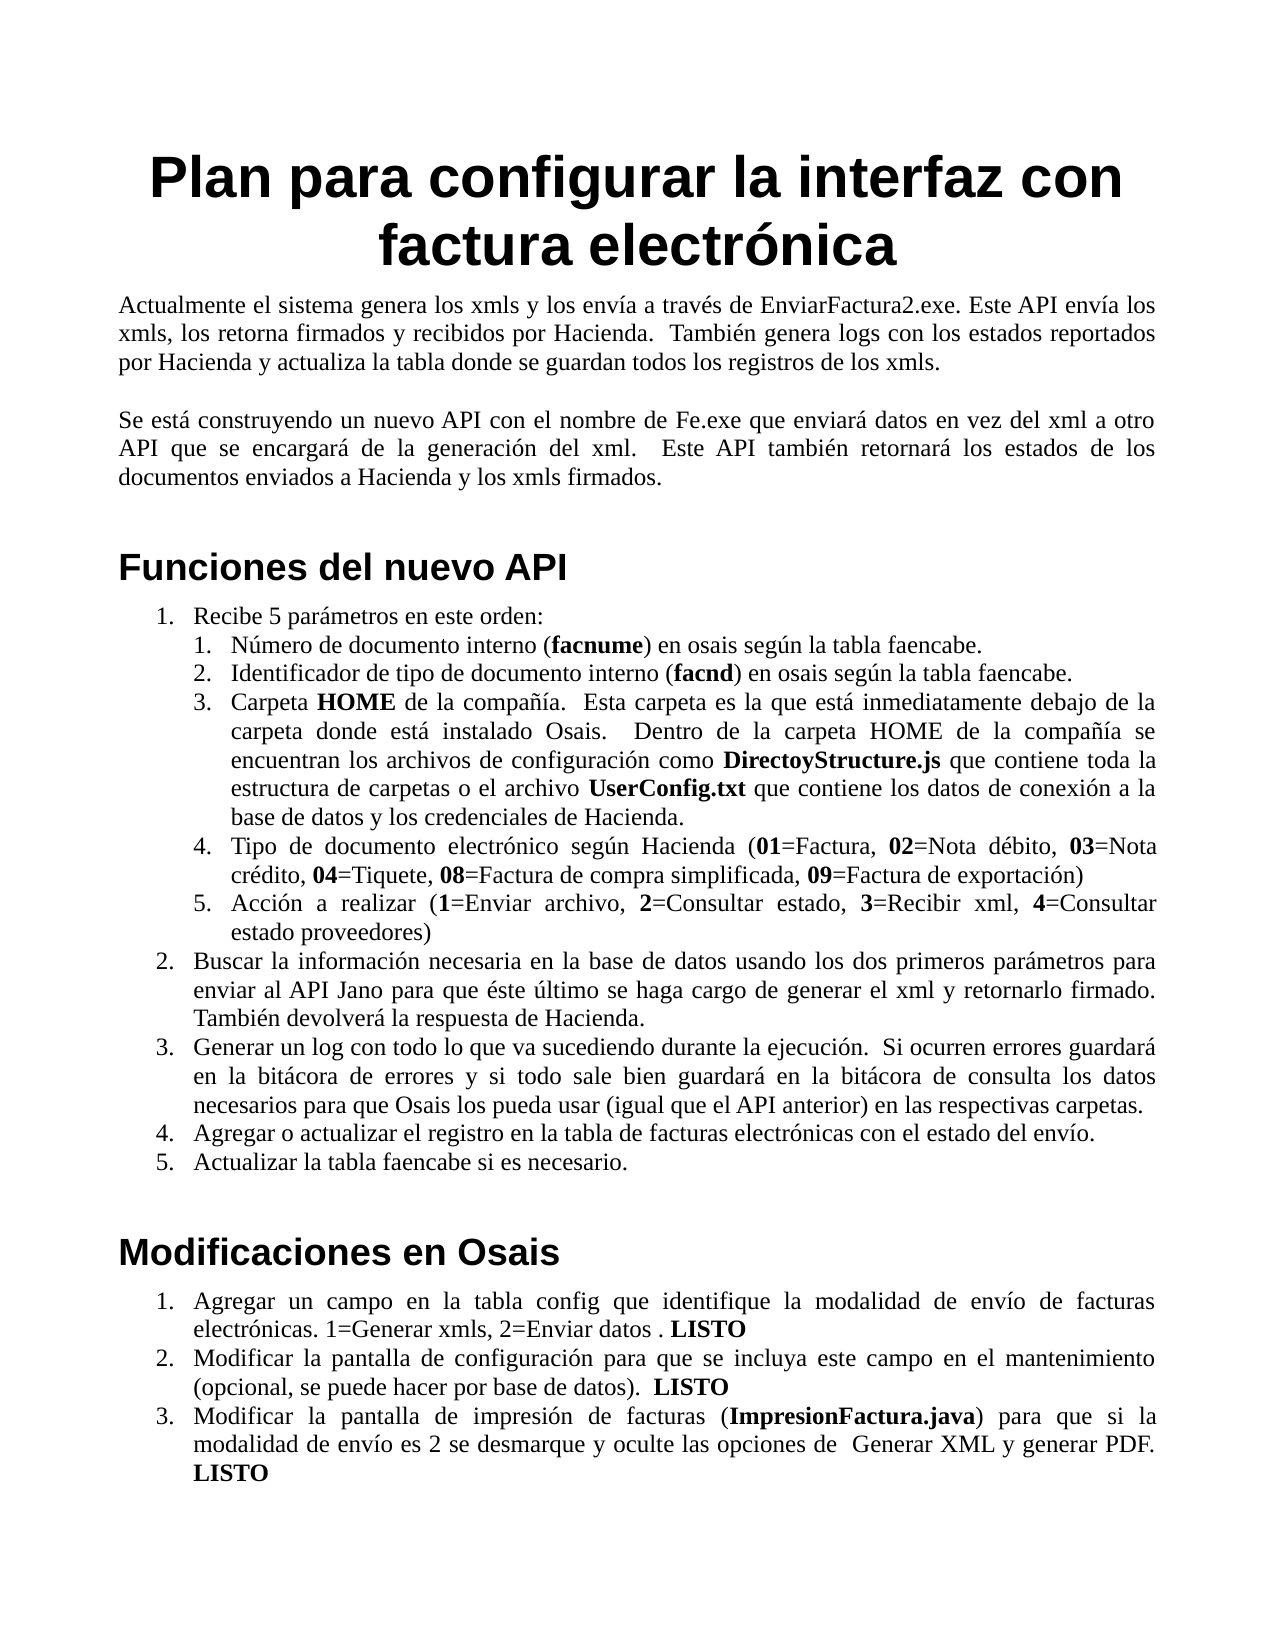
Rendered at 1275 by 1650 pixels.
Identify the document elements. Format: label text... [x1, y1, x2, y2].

list Agregar o actualizar el registro en la tabla de facturas electrónicas con el estado del envío. [156, 1118, 1157, 1147]
list Tipo de documento electrónico según Hacienda (01=Factura, 02=Nota débito, 03=Nota crédito, 04=Tiquete, 08=Factura de compra simplificada, 09=Factura de exportación) [193, 831, 1157, 888]
list Actualizar la tabla faencabe si es necesario. [156, 1147, 1157, 1176]
list Identificador de tipo de documento interno (facnd) en osais según la tabla faencabe. [193, 658, 1157, 687]
list Modificar la pantalla de configuración para que se incluya este campo en el mantenimiento (opcional, se puede hacer por base de datos). LISTO [156, 1343, 1157, 1401]
list Carpeta HOME de la compañía. Esta carpeta es la que está inmediatamente debajo de la carpeta donde está instalado Osais. Dentro de la carpeta HOME de la compañía se encuentran los archivos de configuración como DirectoyStructure.js que contiene toda la estructura de carpetas o el archivo UserConfig.txt que contiene los datos de conexión a la base de datos y los credenciales de Hacienda. [193, 687, 1157, 831]
subtitle Funciones del nuevo API [118, 545, 1157, 588]
text Actualmente el sistema genera los xmls y los envía a través de EnviarFactura2.exe. Este API envía los xmls, los retorna firmados y recibidos por Hacienda. También genera logs con los estados reportados por Hacienda y actualiza la tabla donde se guardan todos los registros de los xmls. [118, 290, 1157, 376]
text Se está construyendo un nuevo API con el nombre de Fe.exe que enviará datos en vez del xml a otro API que se encargará de la generación del xml. Este API también retornará los estados de los documentos enviados a Hacienda y los xmls firmados. [118, 405, 1157, 491]
list Modificar la pantalla de impresión de facturas (ImpresionFactura.java) para que si la modalidad de envío es 2 se desmarque y oculte las opciones de Generar XML y generar PDF. LISTO [156, 1401, 1157, 1487]
list Generar un log con todo lo que va sucediendo durante la ejecución. Si ocurren errores guardará en la bitácora de errores y si todo sale bien guardará en la bitácora de consulta los datos necesarios para que Osais los pueda usar (igual que el API anterior) en las respectivas carpetas. [156, 1032, 1157, 1118]
title Plan para configurar la interfaz con factura electrónica [118, 143, 1157, 277]
list Acción a realizar (1=Enviar archivo, 2=Consultar estado, 3=Recibir xml, 4=Consultar estado proveedores) [193, 888, 1157, 946]
list Número de documento interno (facnume) en osais según la tabla faencabe. [193, 630, 1157, 658]
subtitle Modificaciones en Osais [118, 1230, 1157, 1273]
list Recibe 5 parámetros en este orden: [156, 601, 1157, 630]
list Buscar la información necesaria en la base de datos usando los dos primeros parámetros para enviar al API Jano para que éste último se haga cargo de generar el xml y retornarlo firmado. También devolverá la respuesta de Hacienda. [156, 946, 1157, 1032]
list Agregar un campo en la tabla config que identifique la modalidad de envío de facturas electrónicas. 1=Generar xmls, 2=Enviar datos . LISTO [156, 1286, 1157, 1343]
